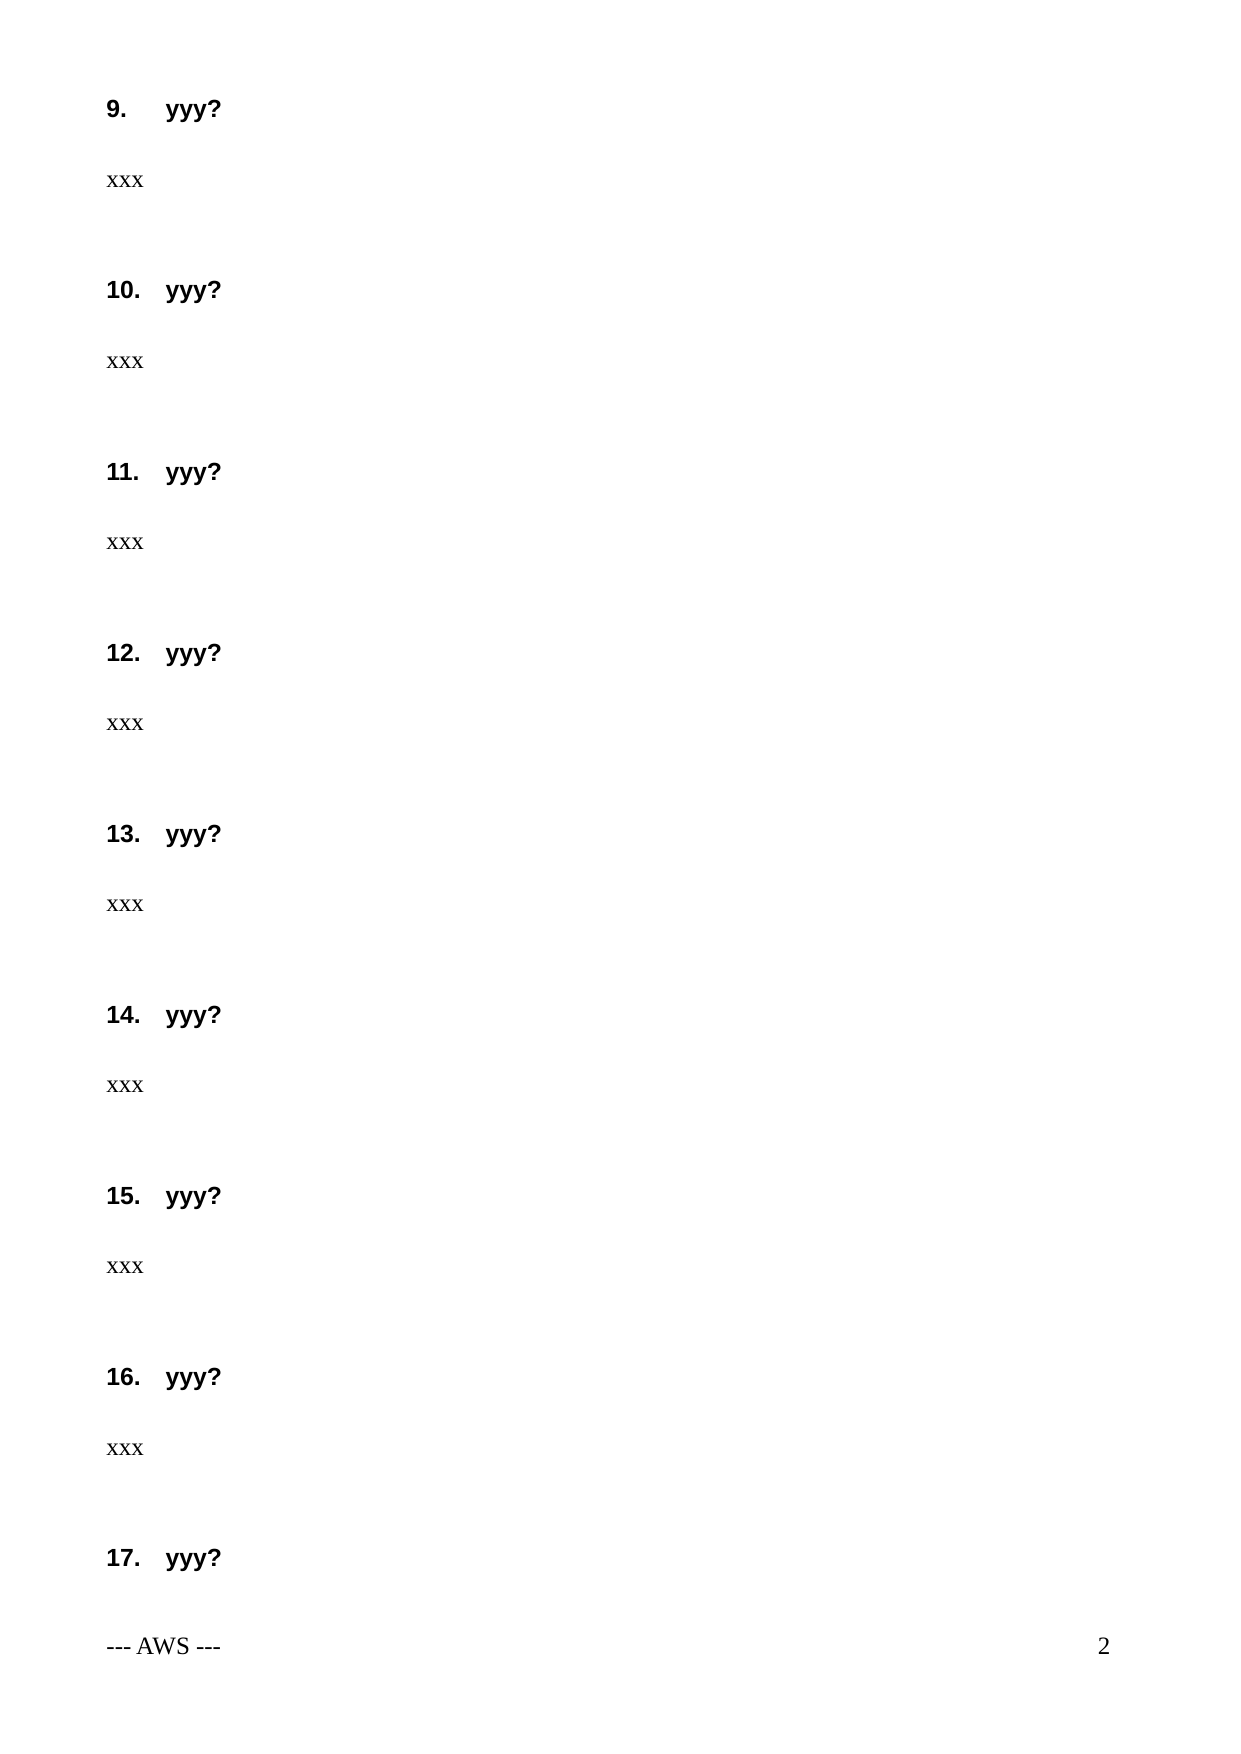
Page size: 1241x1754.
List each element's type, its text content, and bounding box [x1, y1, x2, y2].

text xxx [106, 707, 1134, 736]
text xxx [106, 526, 1134, 555]
subtitle yyy? [106, 638, 1134, 666]
subtitle yyy? [106, 1000, 1134, 1028]
subtitle yyy? [106, 276, 1134, 304]
text xxx [106, 345, 1134, 374]
subtitle yyy? [106, 1543, 1134, 1571]
subtitle yyy? [106, 94, 1134, 123]
text xxx [106, 164, 1134, 193]
text xxx [106, 1251, 1134, 1279]
subtitle yyy? [106, 1362, 1134, 1390]
text xxx [106, 1069, 1134, 1098]
subtitle yyy? [106, 819, 1134, 847]
subtitle yyy? [106, 1181, 1134, 1209]
text xxx [106, 888, 1134, 917]
text xxx [106, 1432, 1134, 1460]
subtitle yyy? [106, 457, 1134, 485]
